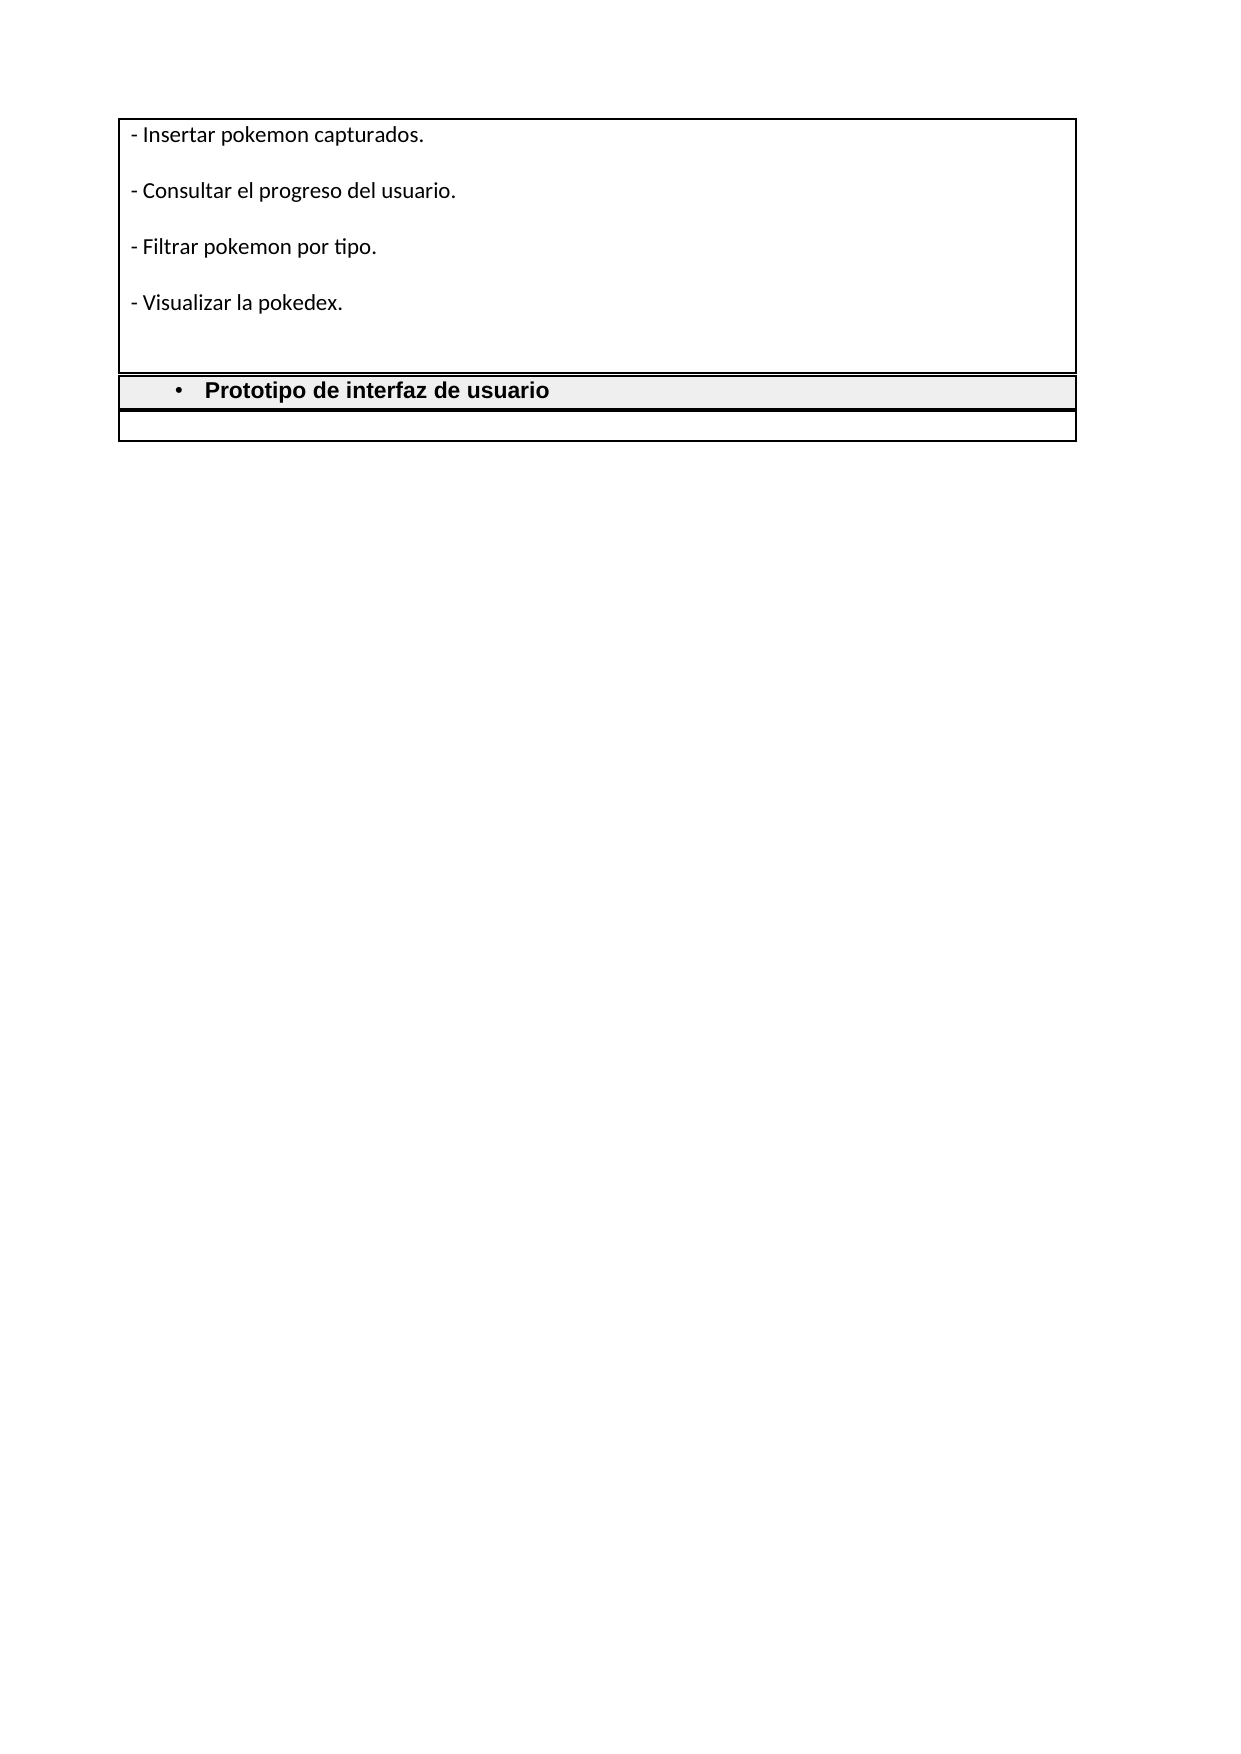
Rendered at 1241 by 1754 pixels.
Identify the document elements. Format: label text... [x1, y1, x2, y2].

table_cell [120, 412, 1075, 440]
table_cell - Insertar pokemon capturados. - Consultar el progreso del usuario. - Filtrar pokemon por tipo. - Visualizar la pokedex. [120, 120, 1075, 372]
table_cell Prototipo de interfaz de usuario [120, 377, 1075, 408]
